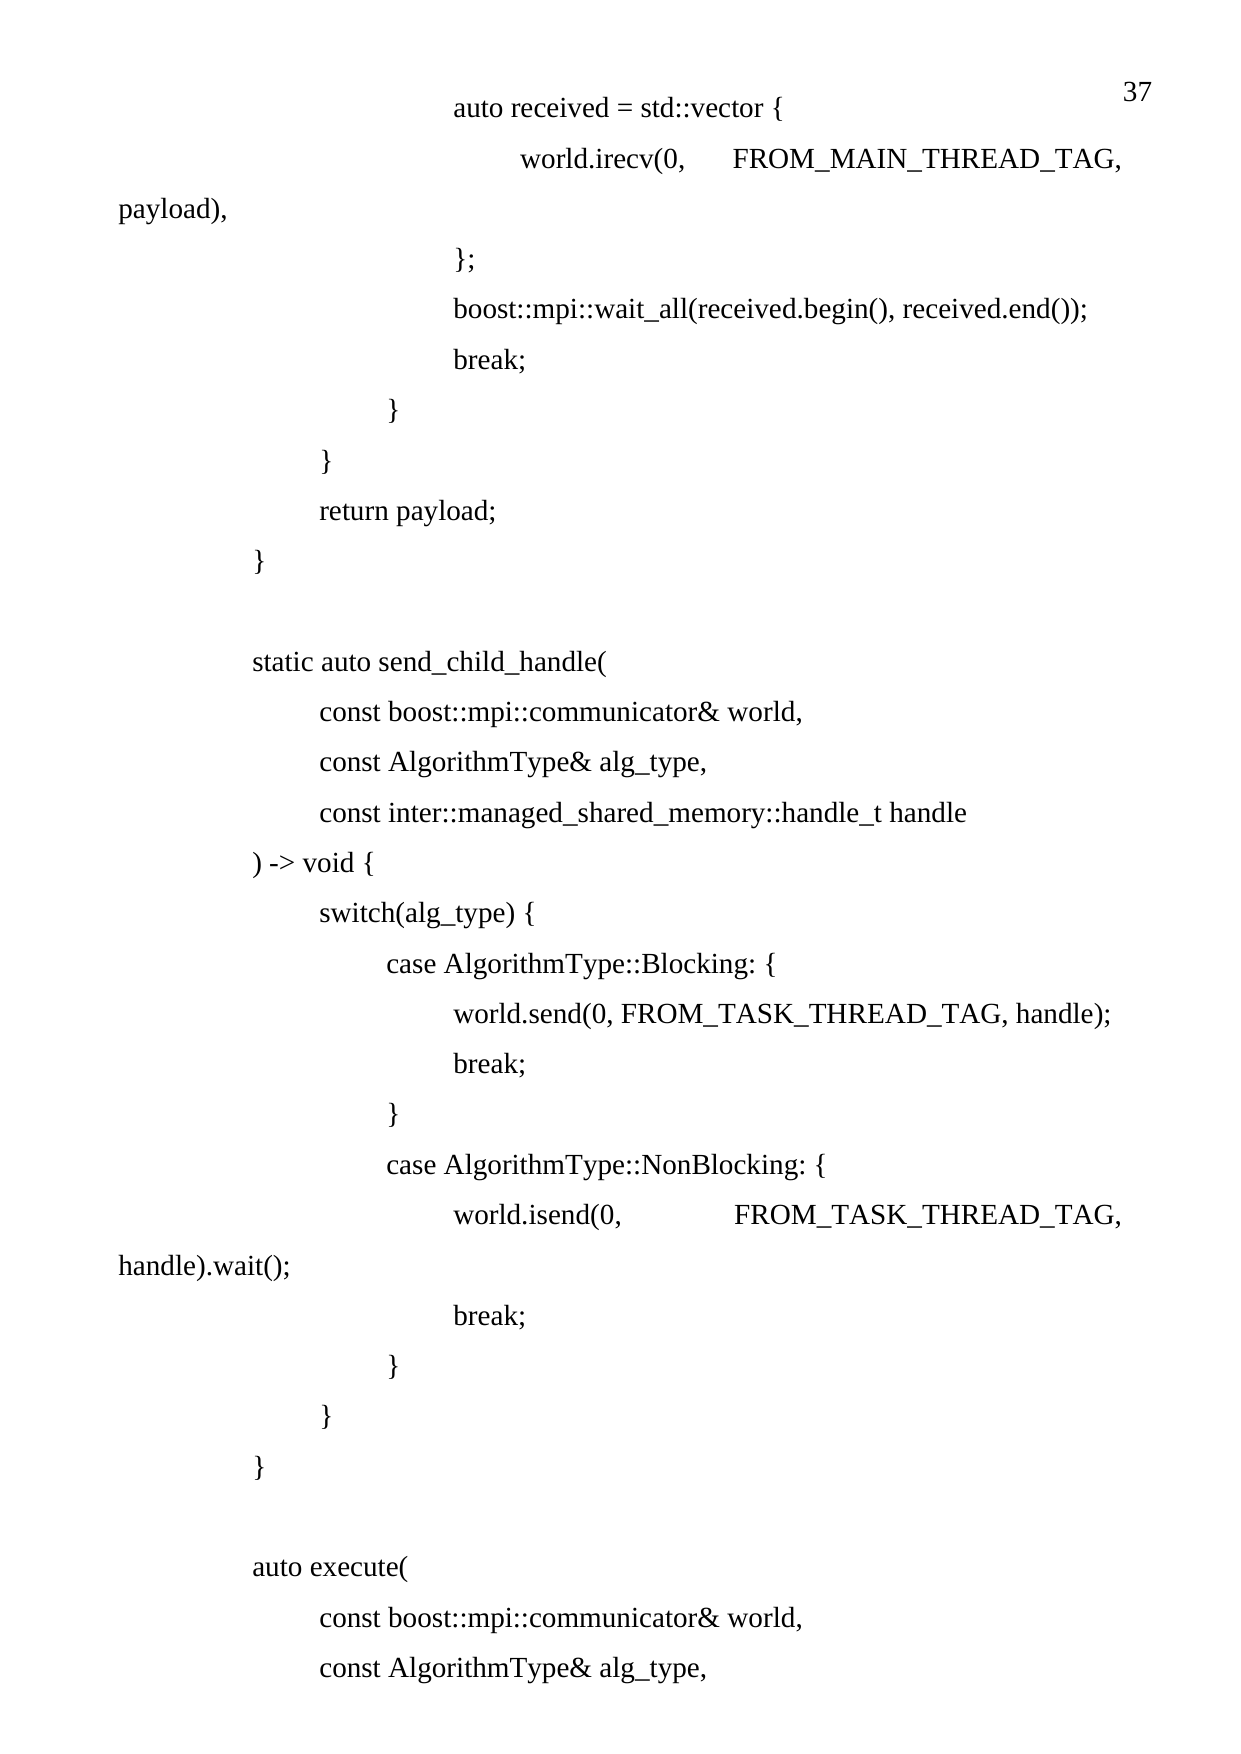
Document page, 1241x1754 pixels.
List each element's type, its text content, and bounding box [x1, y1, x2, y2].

text static auto send_child_handle( [118, 644, 1122, 677]
text break; [118, 342, 1122, 376]
text } [118, 1398, 1122, 1432]
text const AlgorithmType& alg_type, [118, 1650, 1122, 1684]
text } [118, 543, 1122, 577]
text } [118, 392, 1122, 426]
text break; [118, 1046, 1122, 1080]
text world.irecv(0, FROM_MAIN_THREAD_TAG, payload), [118, 141, 1122, 224]
text switch(alg_type) { [118, 895, 1122, 929]
text const boost::mpi::communicator& world, [118, 1600, 1122, 1633]
text boost::mpi::wait_all(received.begin(), received.end()); [118, 292, 1122, 325]
text auto execute( [118, 1549, 1122, 1583]
text const boost::mpi::communicator& world, [118, 694, 1122, 728]
text return payload; [118, 493, 1122, 526]
text }; [118, 241, 1122, 275]
text } [118, 1097, 1122, 1130]
text auto received = std::vector { [118, 90, 1122, 124]
text world.isend(0, FROM_TASK_THREAD_TAG, handle).wait(); [118, 1197, 1122, 1281]
text const AlgorithmType& alg_type, [118, 744, 1122, 778]
text break; [118, 1298, 1122, 1331]
text } [118, 1348, 1122, 1382]
text } [118, 443, 1122, 476]
text ) -> void { [118, 845, 1122, 879]
text case AlgorithmType::NonBlocking: { [118, 1147, 1122, 1181]
text const inter::managed_shared_memory::handle_t handle [118, 795, 1122, 828]
text world.send(0, FROM_TASK_THREAD_TAG, handle); [118, 996, 1122, 1029]
text } [118, 1449, 1122, 1482]
text case AlgorithmType::Blocking: { [118, 946, 1122, 979]
